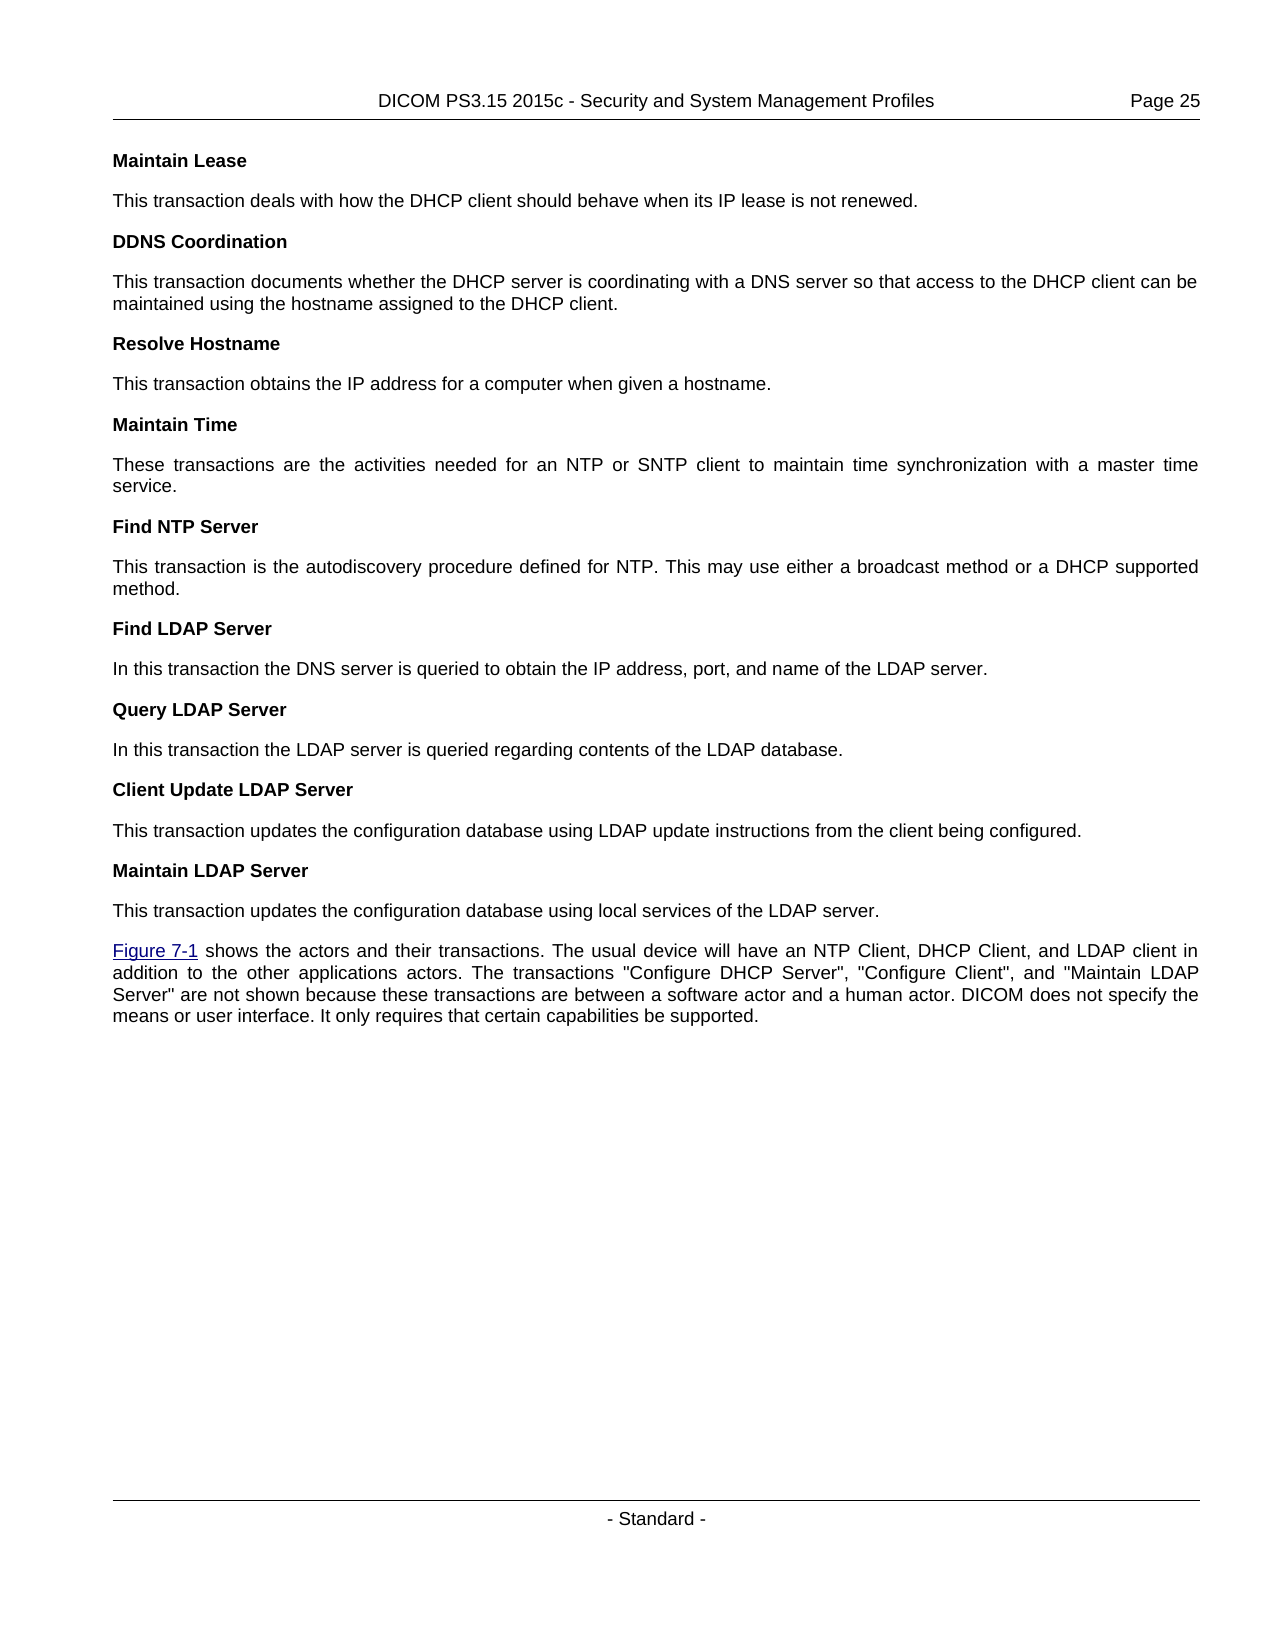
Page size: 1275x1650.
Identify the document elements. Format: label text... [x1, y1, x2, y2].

text DDNS Coordination [112, 231, 1200, 252]
text Client Update LDAP Server [112, 779, 1200, 801]
text Maintain Lease [112, 150, 1200, 172]
text Find NTP Server [112, 516, 1200, 537]
text Find LDAP Server [112, 618, 1200, 639]
text Maintain LDAP Server [112, 860, 1200, 881]
text This transaction is the autodiscovery procedure defined for NTP. This may use either a broadcast method or a DHCP supported method. [112, 556, 1200, 599]
text This transaction updates the configuration database using local services of the LDAP server. [112, 900, 1200, 922]
text Figure 7-1 shows the actors and their transactions. The usual device will have an NTP Client, DHCP Client, and LDAP client in addition to the other applications actors. The transactions "Configure DHCP Server", "Configure Client", and "Maintain LDAP Server" are not shown because these transactions are between a software actor and a human actor. DICOM does not specify the means or user interface. It only requires that certain capabilities be supported. [112, 940, 1200, 1027]
text Query LDAP Server [112, 698, 1200, 720]
text This transaction documents whether the DHCP server is coordinating with a DNS server so that access to the DHCP client can be maintained using the hostname assigned to the DHCP client. [112, 271, 1200, 314]
text In this transaction the DNS server is queried to obtain the IP address, port, and name of the LDAP server. [112, 658, 1200, 680]
text Maintain Time [112, 413, 1200, 435]
text This transaction updates the configuration database using LDAP update instructions from the client being configured. [112, 819, 1200, 841]
text This transaction obtains the IP address for a computer when given a hostname. [112, 373, 1200, 395]
text These transactions are the activities needed for an NTP or SNTP client to maintain time synchronization with a master time service. [112, 454, 1200, 497]
text This transaction deals with how the DHCP client should behave when its IP lease is not renewed. [112, 190, 1200, 212]
text Resolve Hostname [112, 333, 1200, 354]
text In this transaction the LDAP server is queried regarding contents of the LDAP database. [112, 739, 1200, 760]
